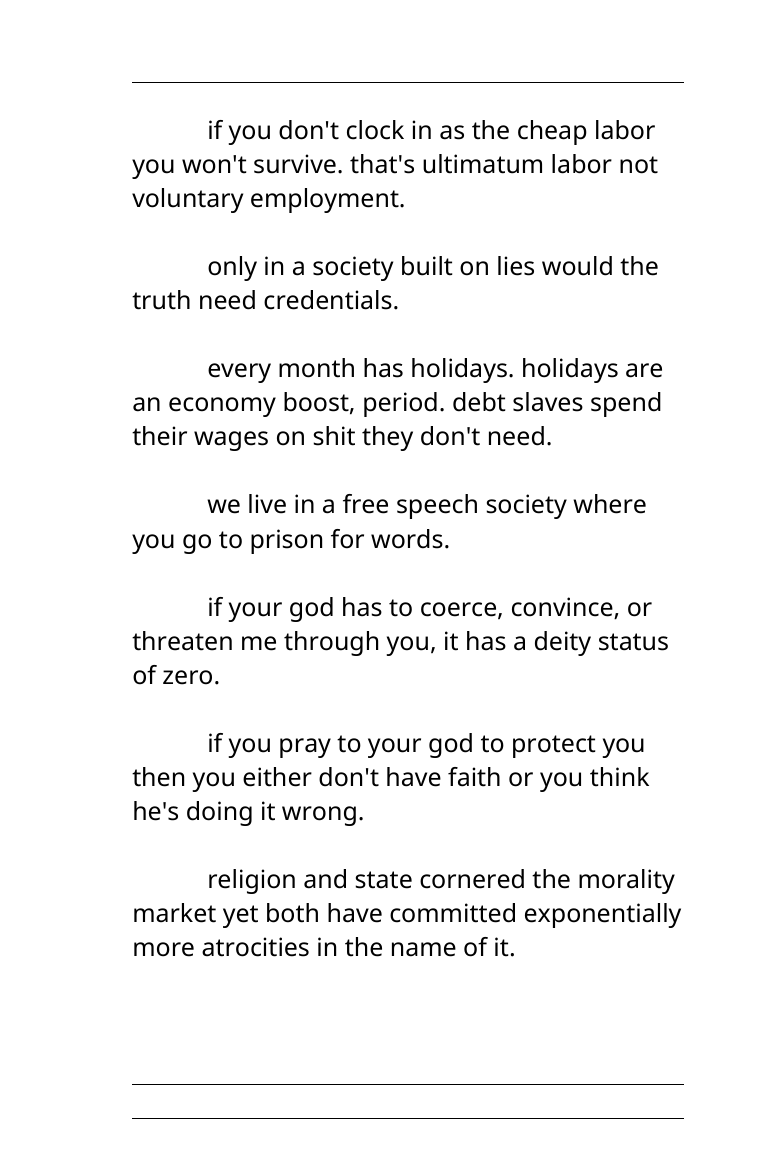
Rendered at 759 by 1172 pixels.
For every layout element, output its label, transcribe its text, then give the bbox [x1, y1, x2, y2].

text every month has holidays. holidays are an economy boost, period. debt slaves spend their wages on shit they don't need. [132, 351, 684, 453]
text religion and state cornered the morality market yet both have committed exponentially more atrocities in the name of it. [132, 862, 684, 964]
text if you pray to your god to protect you then you either don't have faith or you think he's doing it wrong. [132, 726, 684, 828]
text we live in a free speech society where you go to prison for words. [132, 487, 684, 555]
text if you don't clock in as the cheap labor you won't survive. that's ultimatum labor not voluntary employment. [132, 112, 684, 215]
text only in a society built on lies would the truth need credentials. [132, 249, 684, 317]
text if your god has to coerce, convince, or threaten me through you, it has a deity status of zero. [132, 589, 684, 692]
